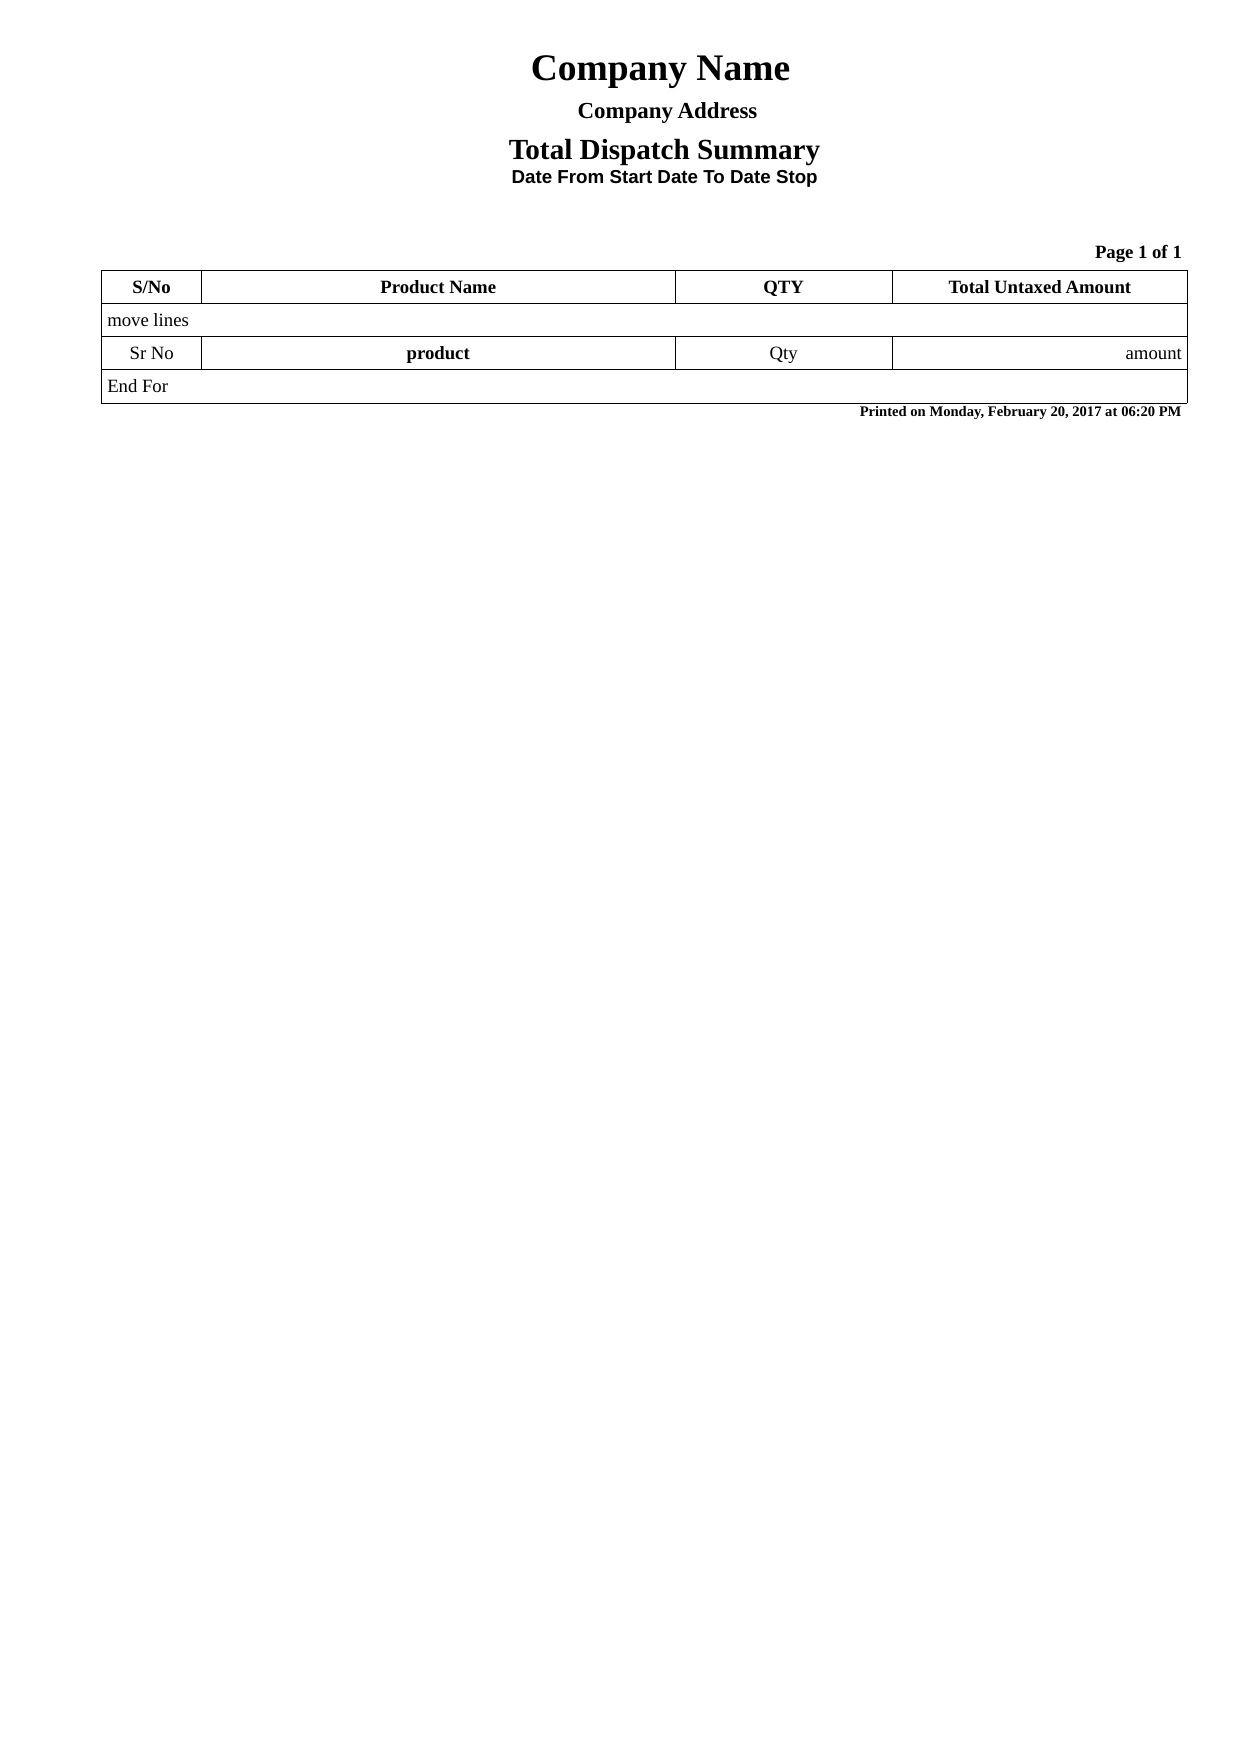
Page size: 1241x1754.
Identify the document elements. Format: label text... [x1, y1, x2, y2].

table_cell Sr No [102, 337, 201, 369]
table_cell Product Name [202, 271, 675, 303]
table_cell End For [102, 370, 1187, 402]
table_cell amount [893, 337, 1187, 369]
table_cell Total Untaxed Amount [893, 271, 1187, 303]
table_cell S/No [102, 271, 201, 303]
table_cell move lines [102, 304, 1187, 336]
table_cell product [202, 337, 675, 369]
table_header Page 1 of 1 [101, 235, 1187, 270]
text Printed on Monday, February 20, 2017 at 06:20 PM [148, 404, 1181, 419]
table_cell Qty [676, 337, 892, 369]
table_cell QTY [676, 271, 892, 303]
